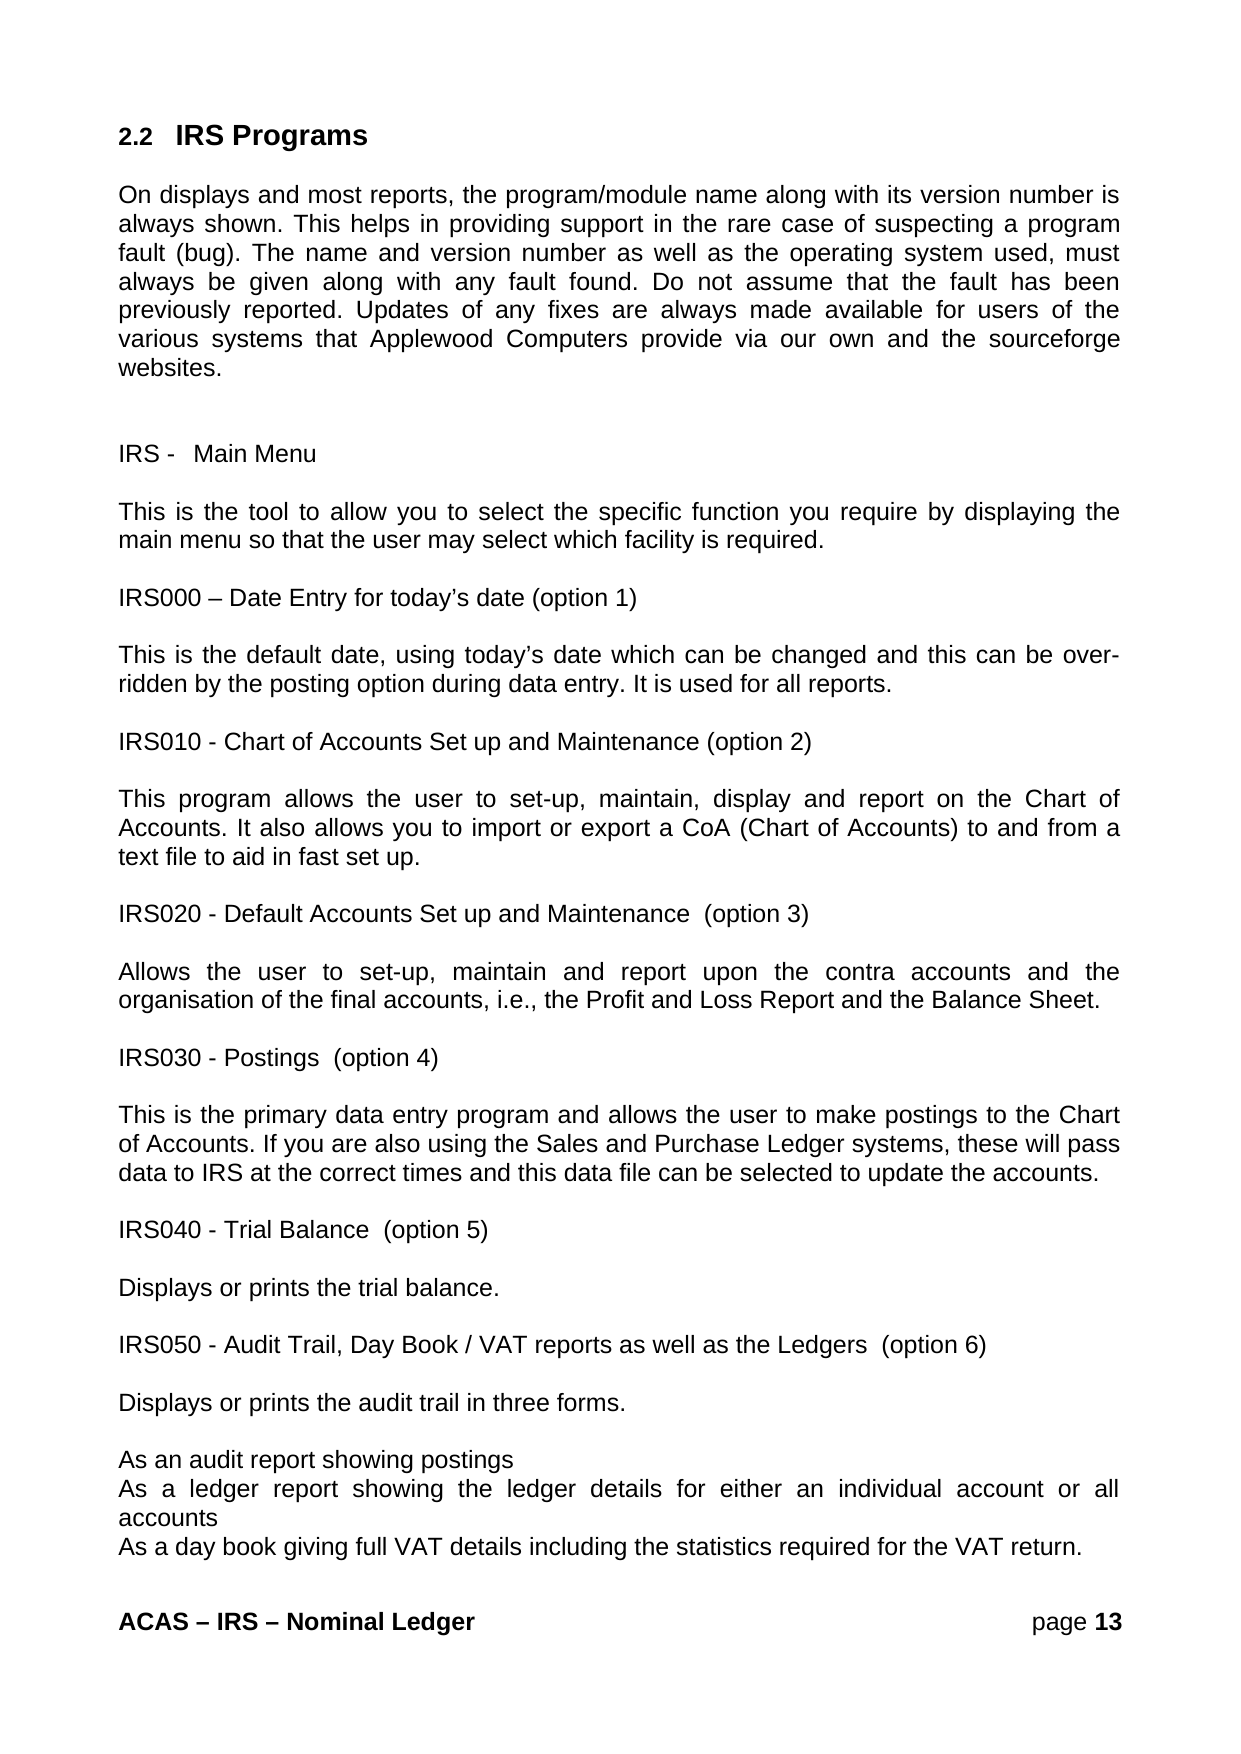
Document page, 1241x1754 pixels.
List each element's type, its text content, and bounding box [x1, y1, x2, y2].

text Displays or prints the trial balance. [118, 1273, 1122, 1302]
text This is the primary data entry program and allows the user to make postings to the Chart of Accounts. If you are also using the Sales and Purchase Ledger systems, these will pass data to IRS at the correct times and this data file can be selected to update the accounts. [118, 1100, 1122, 1187]
text IRS - Main Menu [118, 439, 1122, 468]
text IRS010 - Chart of Accounts Set up and Maintenance (option 2) [118, 727, 1122, 755]
text On displays and most reports, the program/module name along with its version number is always shown. This helps in providing support in the rare case of suspecting a program fault (bug). The name and version number as well as the operating system used, must always be given along with any fault found. Do not assume that the fault has been previously reported. Updates of any fixes are always made available for users of the various systems that Applewood Computers provide via our own and the sourceforge websites. [118, 180, 1122, 382]
text IRS050 - Audit Trail, Day Book / VAT reports as well as the Ledgers (option 6) [118, 1330, 1122, 1359]
text IRS000 – Date Entry for today’s date (option 1) [118, 583, 1122, 612]
text This program allows the user to set-up, maintain, display and report on the Chart of Accounts. It also allows you to import or export a CoA (Chart of Accounts) to and from a text file to aid in fast set up. [118, 784, 1122, 870]
text IRS040 - Trial Balance (option 5) [118, 1215, 1122, 1244]
text IRS020 - Default Accounts Set up and Maintenance (option 3) [118, 899, 1122, 928]
text Displays or prints the audit trail in three forms. [118, 1388, 1122, 1417]
text This is the default date, using today’s date which can be changed and this can be over-ridden by the posting option during data entry. It is used for all reports. [118, 640, 1122, 698]
text This is the tool to allow you to select the specific function you require by displaying the main menu so that the user may select which facility is required. [118, 497, 1122, 554]
subtitle IRS Programs [118, 118, 1122, 152]
text As an audit report showing postings [118, 1445, 1122, 1474]
text As a day book giving full VAT details including the statistics required for the VAT return. [118, 1532, 1122, 1560]
text Allows the user to set-up, maintain and report upon the contra accounts and the organisation of the final accounts, i.e., the Profit and Loss Report and the Balance Sheet. [118, 957, 1122, 1014]
text IRS030 - Postings (option 4) [118, 1043, 1122, 1072]
text As a ledger report showing the ledger details for either an individual account or all accounts [118, 1474, 1122, 1532]
